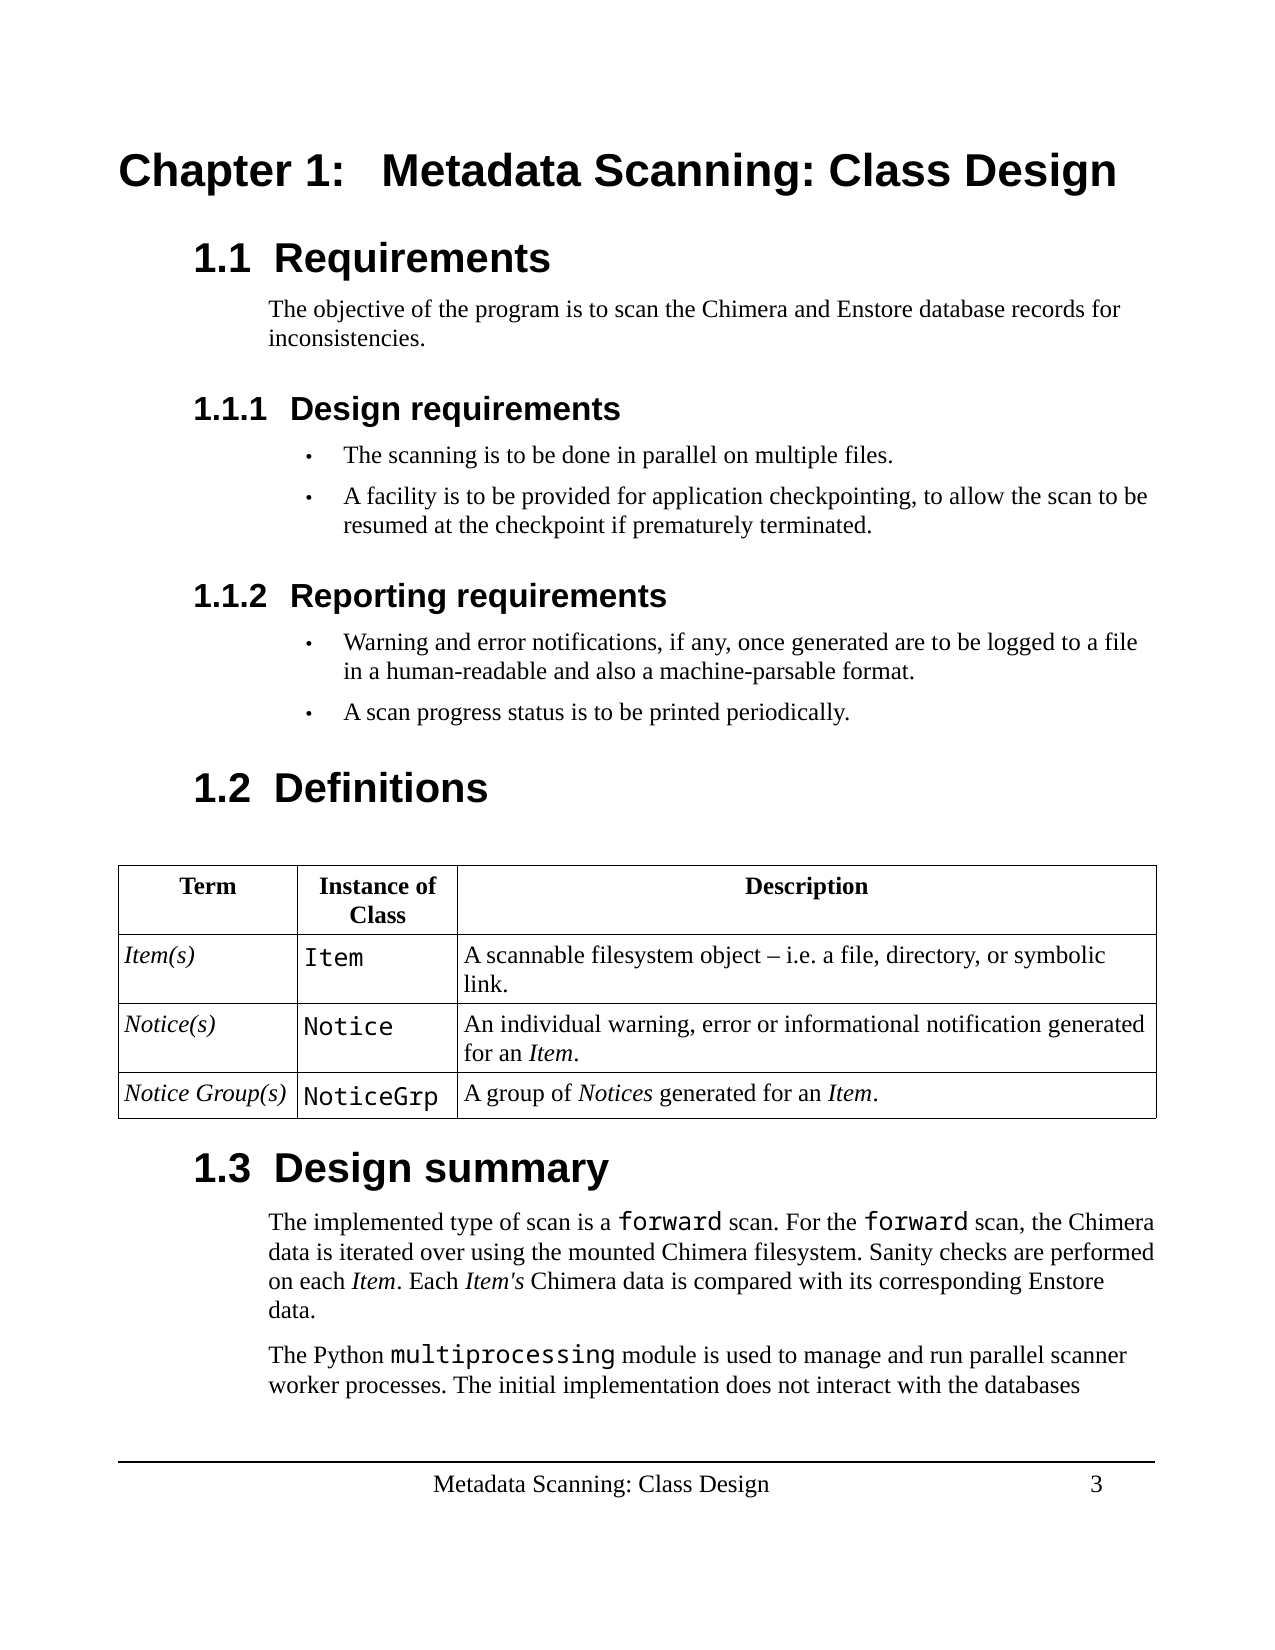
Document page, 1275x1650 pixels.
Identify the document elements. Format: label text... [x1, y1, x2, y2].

text The implemented type of scan is a forward scan. For the forward scan, the Chimera data is iterated over using the mounted Chimera filesystem. Sanity checks are performed on each Item. Each Item's Chimera data is compared with its corresponding Enstore data. [268, 1203, 1157, 1324]
list A scan progress status is to be printed periodically. [306, 697, 1157, 726]
list The scanning is to be done in parallel on multiple files. [306, 440, 1157, 469]
text The Python multiprocessing module is used to manage and run parallel scanner worker processes. The initial implementation does not interact with the databases [268, 1336, 1157, 1399]
table_cell A group of Notices generated for an Item. [458, 1073, 1156, 1118]
table_header Term [119, 866, 297, 934]
subtitle Requirements [193, 234, 1157, 282]
subtitle Design summary [193, 1143, 1157, 1191]
subtitle Reporting requirements [156, 576, 1157, 615]
table_cell Notice(s) [119, 1004, 297, 1072]
table_cell Notice Group(s) [119, 1073, 297, 1118]
list A facility is to be provided for application checkpointing, to allow the scan to be resumed at the checkpoint if prematurely terminated. [306, 481, 1157, 539]
table_cell Notice [298, 1004, 457, 1072]
subtitle Design requirements [156, 389, 1157, 427]
text The objective of the program is to scan the Chimera and Enstore database records for inconsistencies. [268, 294, 1157, 352]
table_cell Item(s) [119, 935, 297, 1003]
subtitle Definitions [193, 763, 1157, 811]
table_header Instance of Class [298, 866, 457, 934]
subtitle Metadata Scanning: Class Design [118, 143, 1157, 196]
table_cell NoticeGrp [298, 1073, 457, 1118]
table_cell Item [298, 935, 457, 1003]
table_cell An individual warning, error or informational notification generated for an Item. [458, 1004, 1156, 1072]
table_cell A scannable filesystem object – i.e. a file, directory, or symbolic link. [458, 935, 1156, 1003]
list Warning and error notifications, if any, once generated are to be logged to a file in a human-readable and also a machine-parsable format. [306, 627, 1157, 685]
table_header Description [458, 866, 1156, 934]
